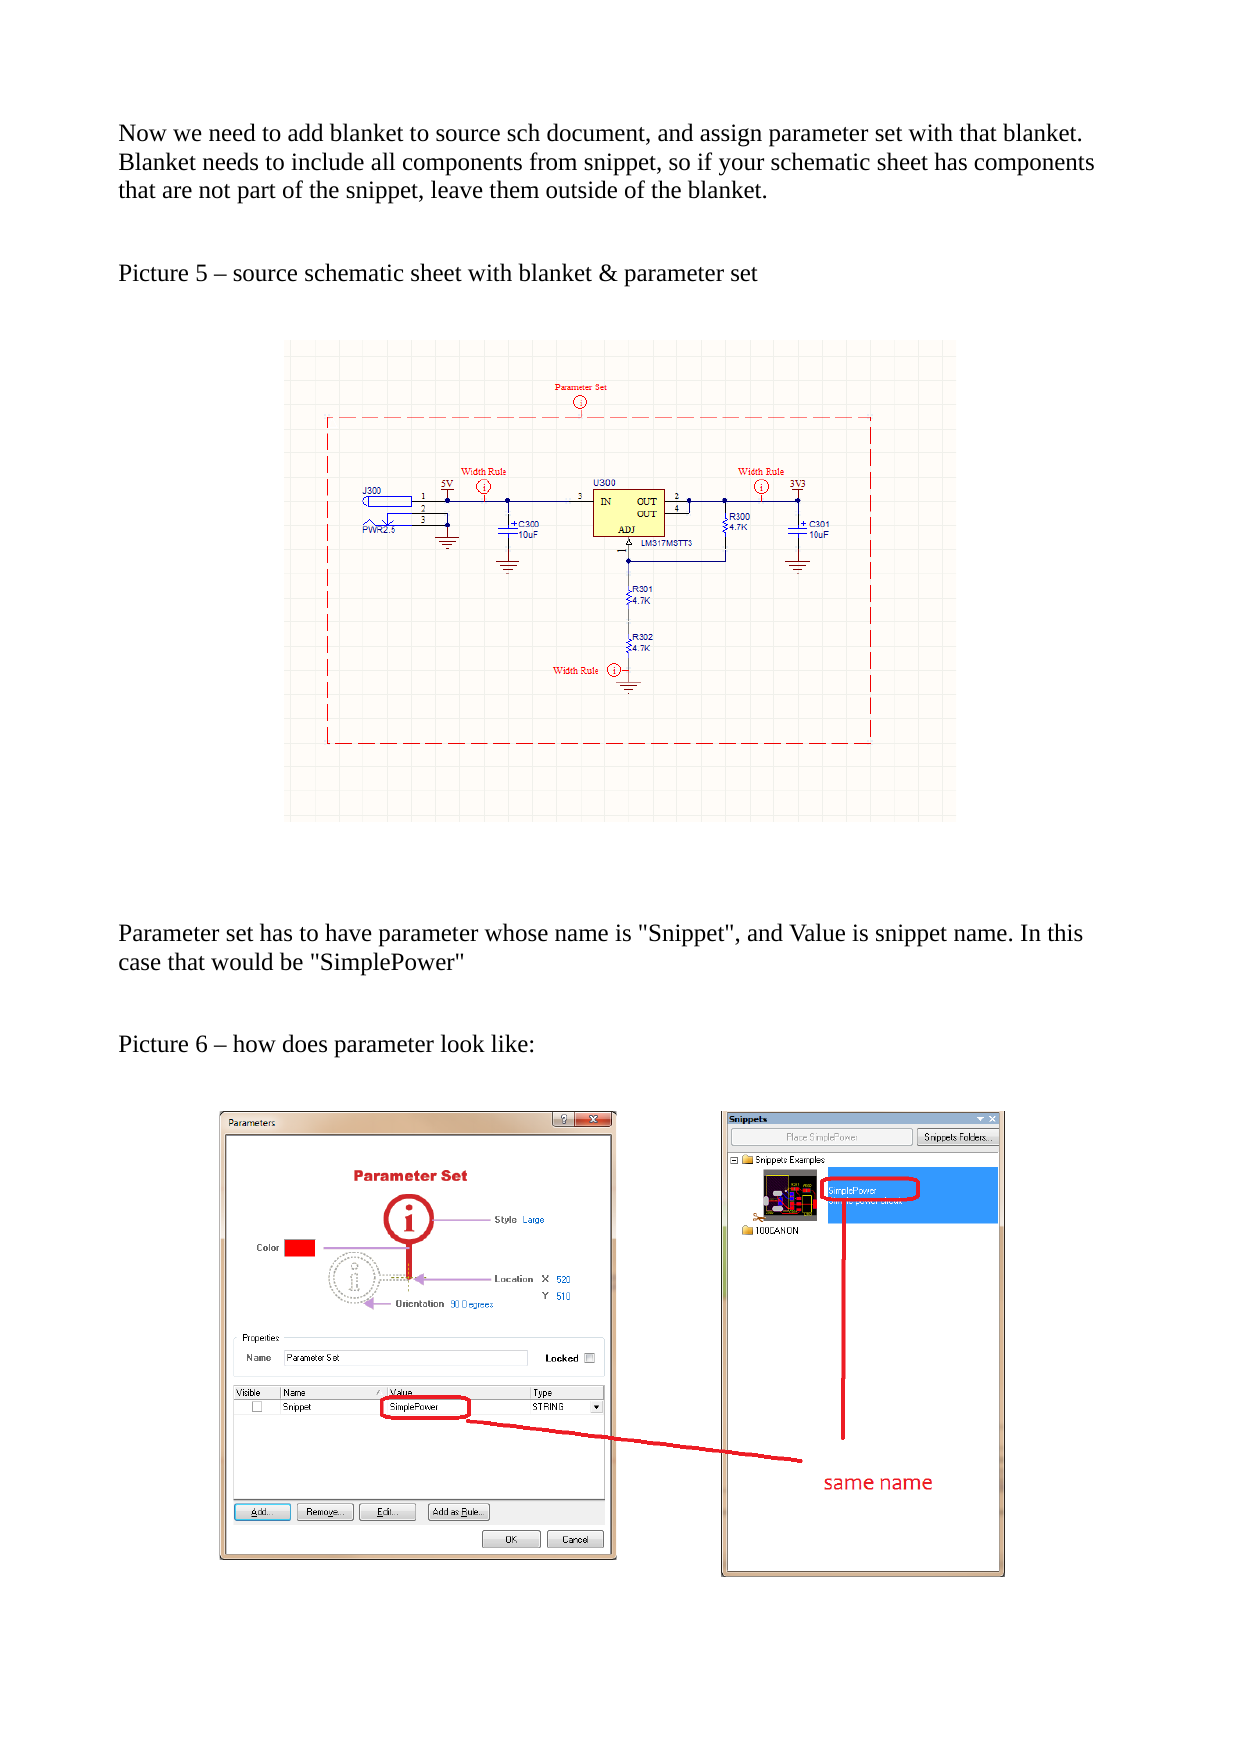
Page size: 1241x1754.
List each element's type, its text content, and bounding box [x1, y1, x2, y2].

text Now we need to add blanket to source sch document, and assign parameter set with that blanket. Blanket needs to include all components from snippet, so if your schematic sheet has components that are not part of the snippet, leave them outside of the blanket. [118, 118, 1122, 204]
text Picture 5 – source schematic sheet with blanket & parameter set [118, 258, 1122, 287]
text Parameter set has to have parameter whose name is "Snippet", and Value is snippet name. In this case that would be "SimplePower" [118, 918, 1122, 976]
picture [219, 1111, 1021, 1591]
picture [284, 340, 957, 822]
text Picture 6 – how does parameter look like: [118, 1029, 1122, 1058]
